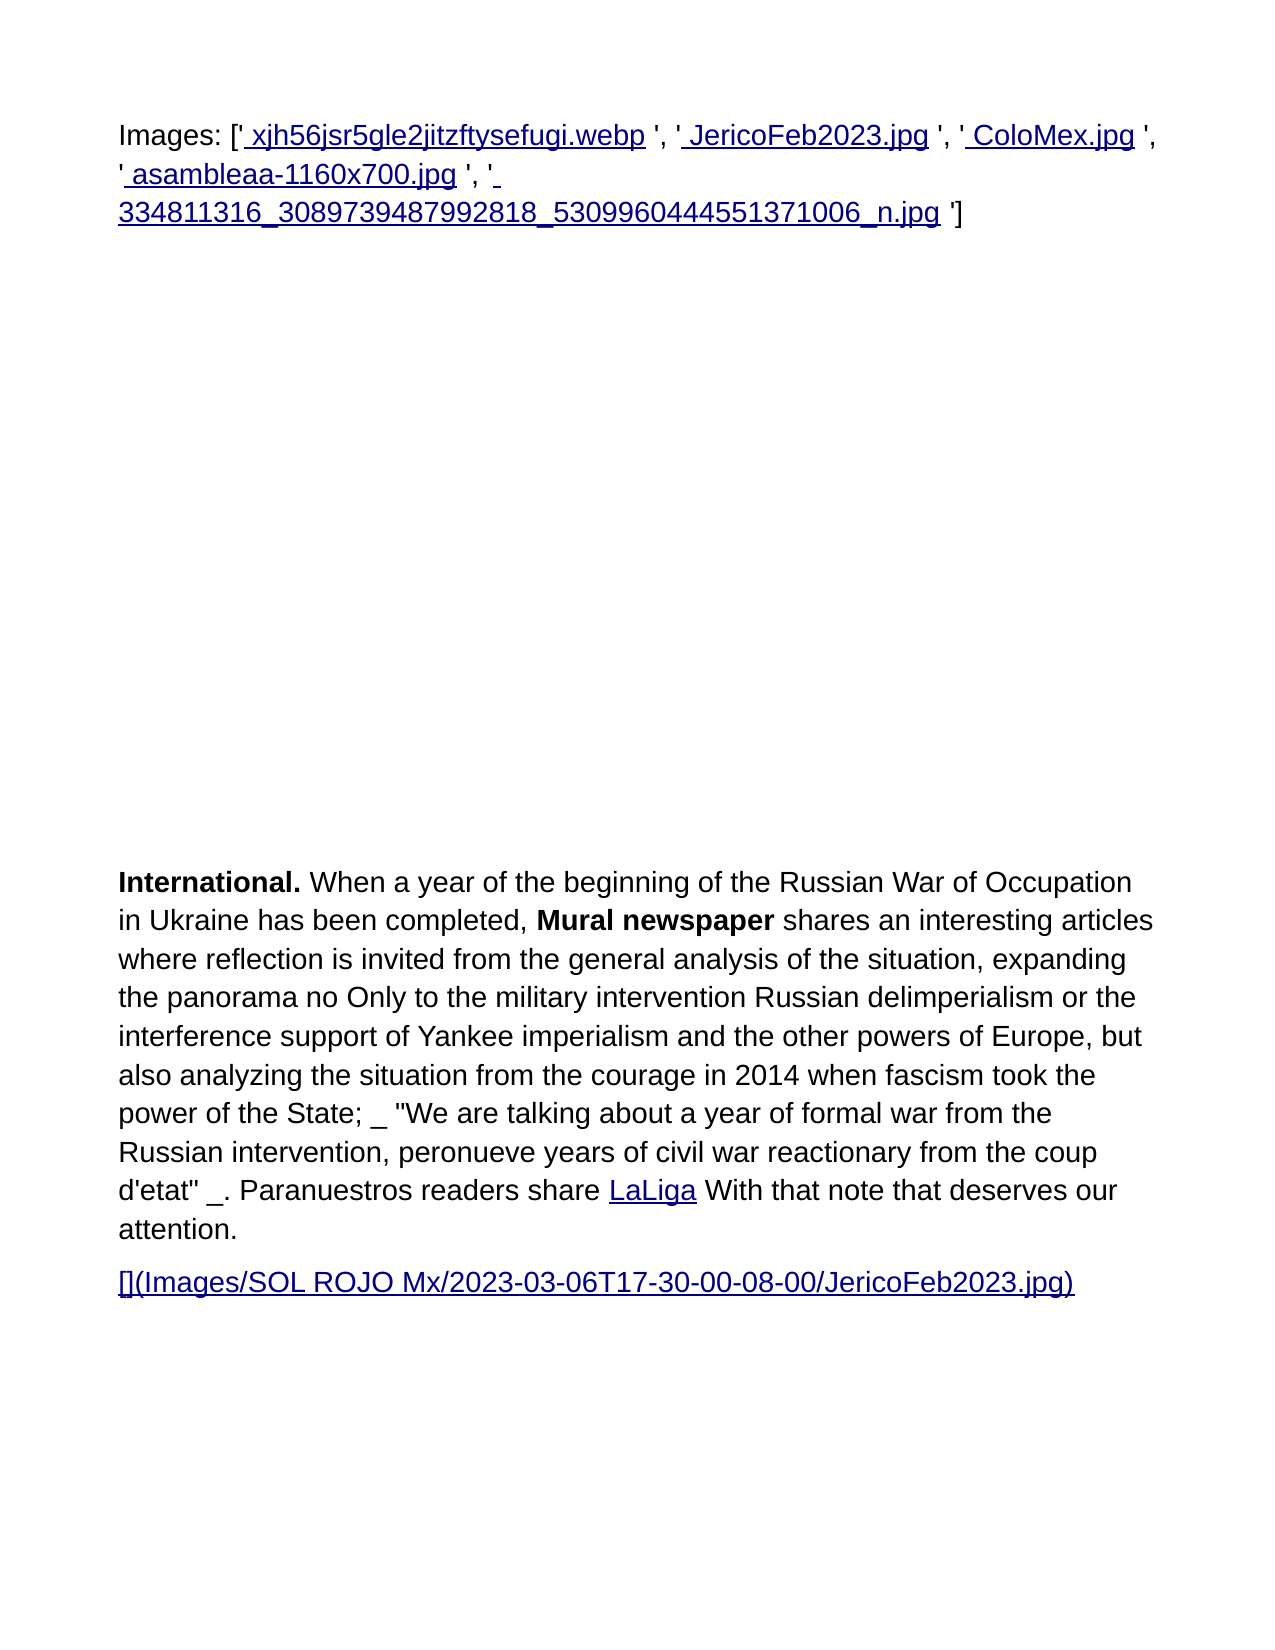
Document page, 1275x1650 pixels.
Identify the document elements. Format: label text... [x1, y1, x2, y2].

text International. When a year of the beginning of the Russian War of Occupation in Ukraine has been completed, Mural newspaper shares an interesting articles where reflection is invited from the general analysis of the situation, expanding the panorama no Only to the military intervention Russian delimperialism or the interference support of Yankee imperialism and the other powers of Europe, but also analyzing the situation from the courage in 2014 when fascism took the power of the State; _ "We are talking about a year of formal war from the Russian intervention, peronueve years of civil war reactionary from the coup d'etat" _. Paranuestros readers share LaLiga With that note that deserves our attention. [118, 248, 1157, 1245]
text Images: [' xjh56jsr5gle2jitzftysefugi.webp ', ' JericoFeb2023.jpg ', ' ColoMex.jpg ', ' asambleaa-1160x700.jpg ', ' 334811316_3089739487992818_5309960444551371006_n.jpg '] [118, 118, 1157, 229]
text [](Images/SOL ROJO Mx/2023-03-06T17-30-00-08-00/JericoFeb2023.jpg) [118, 1265, 1157, 1298]
